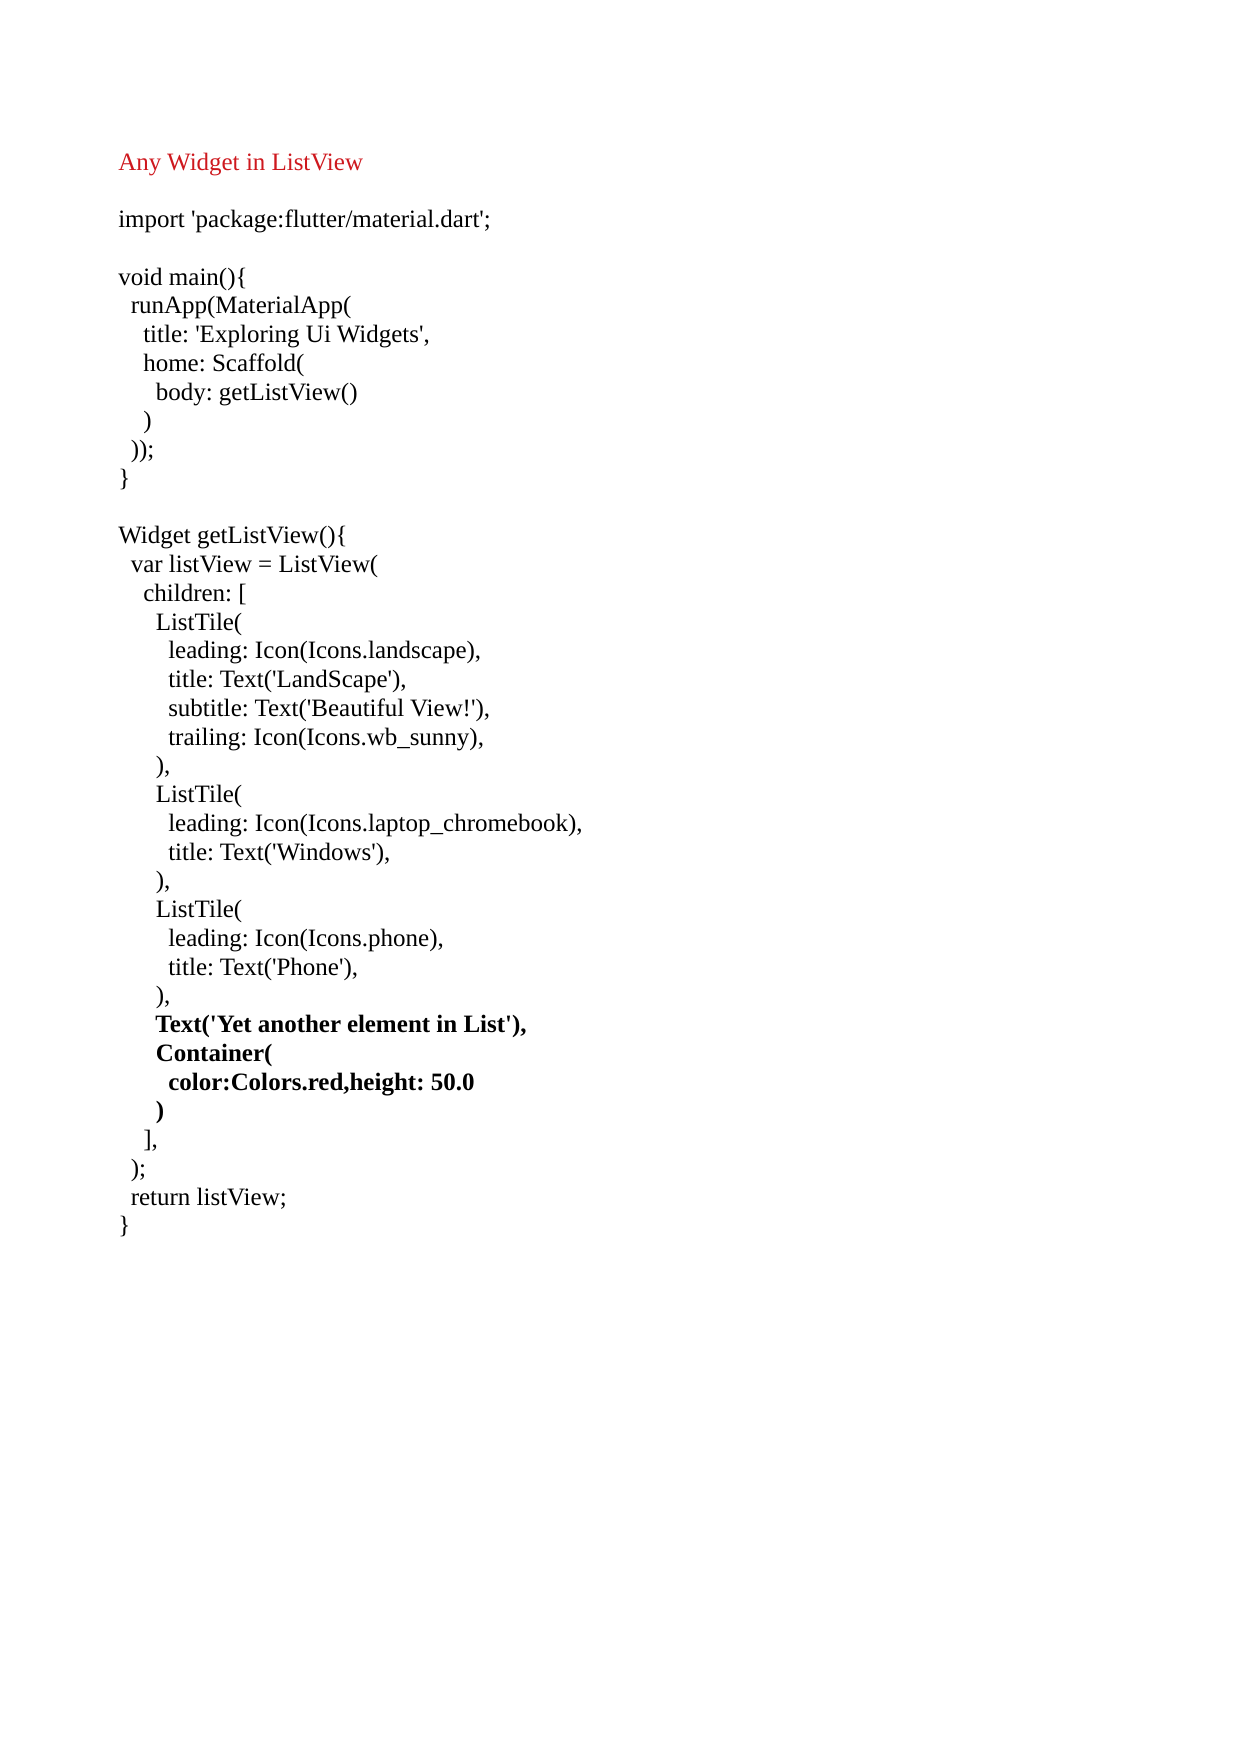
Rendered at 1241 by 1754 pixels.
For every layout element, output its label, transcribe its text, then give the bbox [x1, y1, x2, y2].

text body: getListView() [118, 377, 1122, 406]
text Widget getListView(){ [118, 521, 1122, 549]
text title: Text('LandScape'), [118, 664, 1122, 693]
text title: 'Exploring Ui Widgets', [118, 319, 1122, 348]
text children: [ [118, 578, 1122, 607]
text ), [118, 981, 1122, 1009]
text runApp(MaterialApp( [118, 291, 1122, 319]
text ListTile( [118, 894, 1122, 923]
text leading: Icon(Icons.phone), [118, 923, 1122, 952]
text ); [118, 1153, 1122, 1182]
text trailing: Icon(Icons.wb_sunny), [118, 722, 1122, 751]
text } [118, 1211, 1122, 1239]
text void main(){ [118, 262, 1122, 291]
text ), [118, 866, 1122, 894]
text ListTile( [118, 779, 1122, 808]
text ) [118, 406, 1122, 434]
text ) [118, 1096, 1122, 1124]
text Text('Yet another element in List'), [118, 1009, 1122, 1038]
text leading: Icon(Icons.landscape), [118, 636, 1122, 664]
text } [118, 463, 1122, 492]
text title: Text('Phone'), [118, 952, 1122, 981]
text import 'package:flutter/material.dart'; [118, 204, 1122, 233]
text )); [118, 434, 1122, 463]
text home: Scaffold( [118, 348, 1122, 377]
text ListTile( [118, 607, 1122, 636]
text ], [118, 1124, 1122, 1153]
text Any Widget in ListView [118, 147, 1122, 176]
text var listView = ListView( [118, 549, 1122, 578]
text title: Text('Windows'), [118, 837, 1122, 866]
text return listView; [118, 1182, 1122, 1211]
text leading: Icon(Icons.laptop_chromebook), [118, 808, 1122, 837]
text color:Colors.red,height: 50.0 [118, 1067, 1122, 1096]
text ), [118, 751, 1122, 779]
text Container( [118, 1038, 1122, 1067]
text subtitle: Text('Beautiful View!'), [118, 693, 1122, 722]
